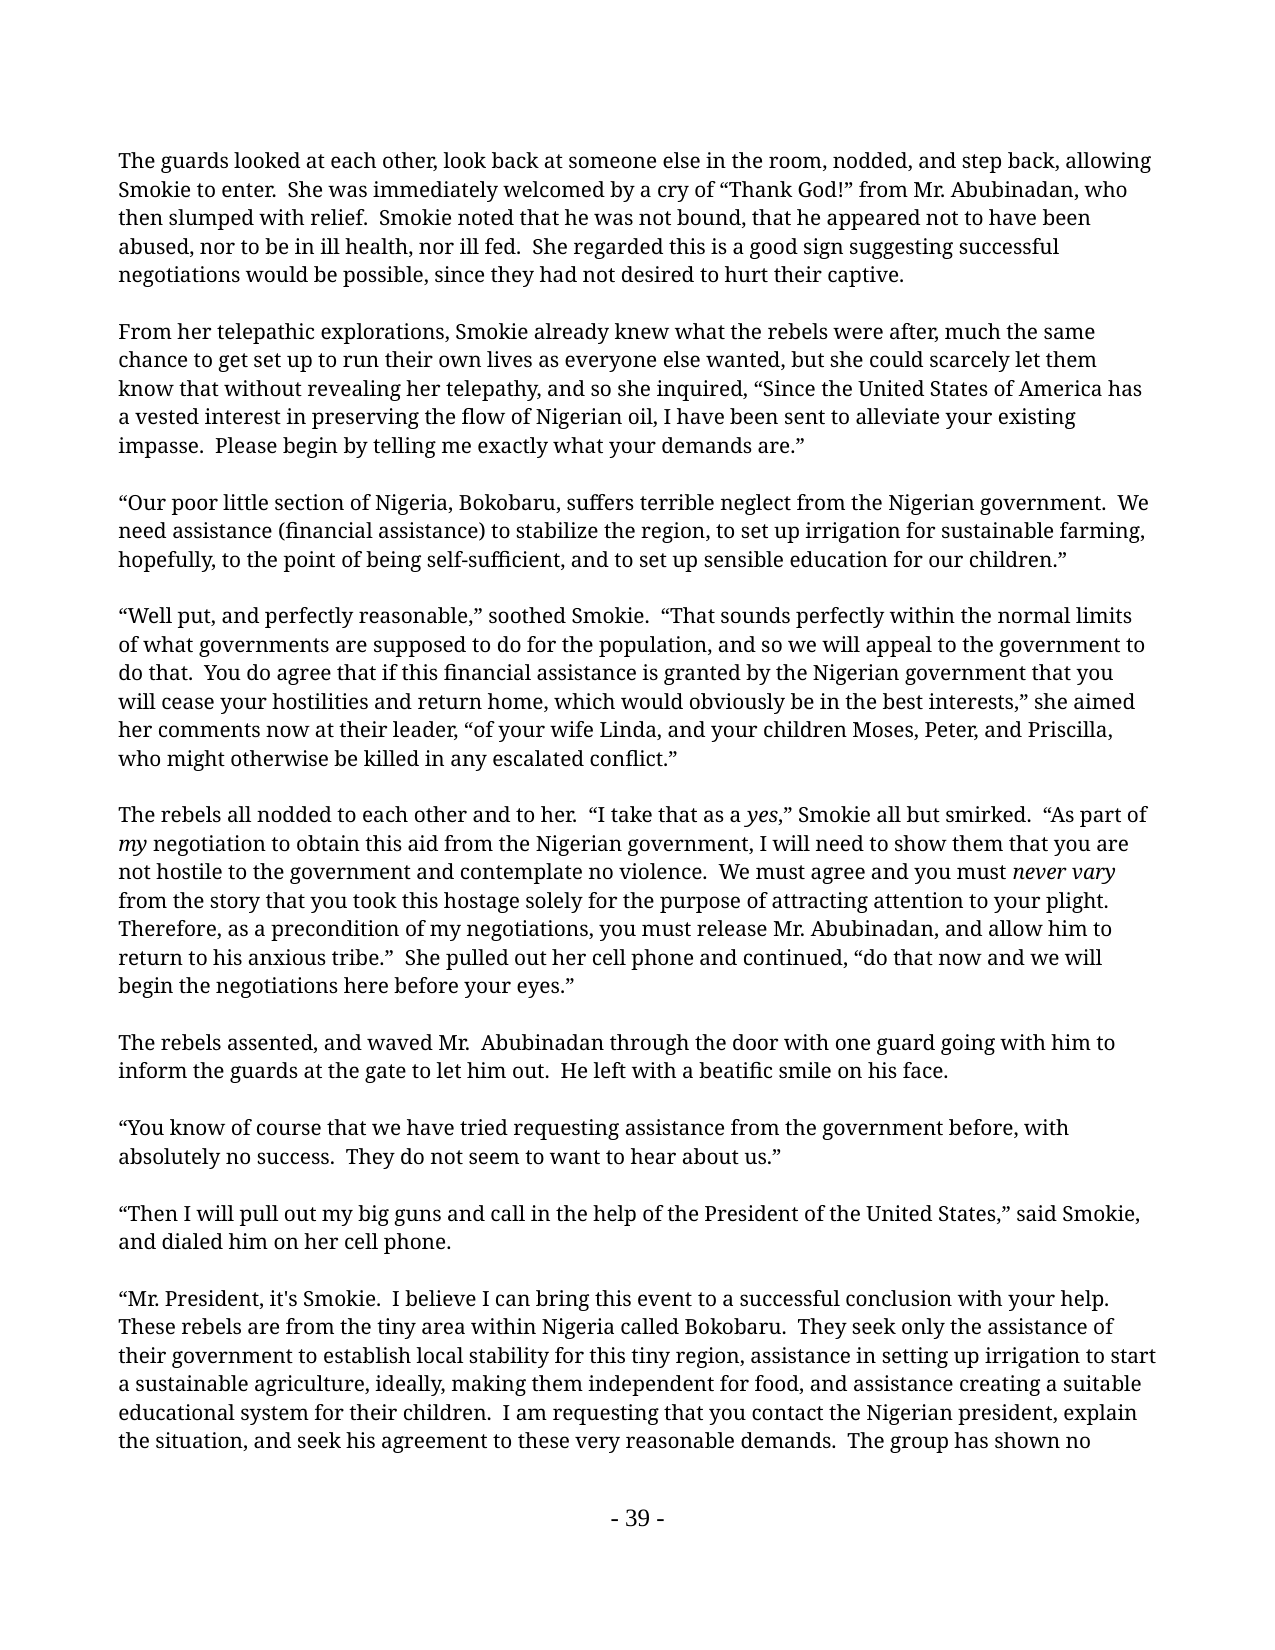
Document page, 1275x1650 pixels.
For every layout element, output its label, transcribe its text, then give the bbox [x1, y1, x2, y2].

text “Then I will pull out my big guns and call in the help of the President of the United States,” said Smokie, and dialed him on her cell phone. [118, 1199, 1157, 1256]
text “Our poor little section of Nigeria, Bokobaru, suffers terrible neglect from the Nigerian government. We need assistance (financial assistance) to stabilize the region, to set up irrigation for sustainable farming, hopefully, to the point of being self-sufficient, and to set up sensible education for our children.” [118, 488, 1157, 573]
text The guards looked at each other, look back at someone else in the room, nodded, and step back, allowing Smokie to enter. She was immediately welcomed by a cry of “Thank God!” from Mr. Abubinadan, who then slumped with relief. Smokie noted that he was not bound, that he appeared not to have been abused, nor to be in ill health, nor ill fed. She regarded this is a good sign suggesting successful negotiations would be possible, since they had not desired to hurt their captive. [118, 147, 1157, 289]
text From her telepathic explorations, Smokie already knew what the rebels were after, much the same chance to get set up to run their own lives as everyone else wanted, but she could scarcely let them know that without revealing her telepathy, and so she inquired, “Since the United States of America has a vested interest in preserving the flow of Nigerian oil, I have been sent to alleviate your existing impasse. Please begin by telling me exactly what your demands are.” [118, 317, 1157, 459]
text The rebels all nodded to each other and to her. “I take that as a yes,” Smokie all but smirked. “As part of my negotiation to obtain this aid from the Nigerian government, I will need to show them that you are not hostile to the government and contemplate no violence. We must agree and you must never vary from the story that you took this hostage solely for the purpose of attracting attention to your plight. Therefore, as a precondition of my negotiations, you must release Mr. Abubinadan, and allow him to return to his anxious tribe.” She pulled out her cell phone and continued, “do that now and we will begin the negotiations here before your eyes.” [118, 801, 1157, 1000]
text “Mr. President, it's Smokie. I believe I can bring this event to a successful conclusion with your help. These rebels are from the tiny area within Nigeria called Bokobaru. They seek only the assistance of their government to establish local stability for this tiny region, assistance in setting up irrigation to start a sustainable agriculture, ideally, making them independent for food, and assistance creating a suitable educational system for their children. I am requesting that you contact the Nigerian president, explain the situation, and seek his agreement to these very reasonable demands. The group has shown no [118, 1284, 1157, 1455]
text The rebels assented, and waved Mr. Abubinadan through the door with one guard going with him to inform the guards at the gate to let him out. He left with a beatific smile on his face. [118, 1028, 1157, 1085]
text “You know of course that we have tried requesting assistance from the government before, with absolutely no success. They do not seem to want to hear about us.” [118, 1113, 1157, 1170]
text “Well put, and perfectly reasonable,” soothed Smokie. “That sounds perfectly within the normal limits of what governments are supposed to do for the population, and so we will appeal to the government to do that. You do agree that if this financial assistance is granted by the Nigerian government that you will cease your hostilities and return home, which would obviously be in the best interests,” she aimed her comments now at their leader, “of your wife Linda, and your children Moses, Peter, and Priscilla, who might otherwise be killed in any escalated conflict.” [118, 602, 1157, 772]
